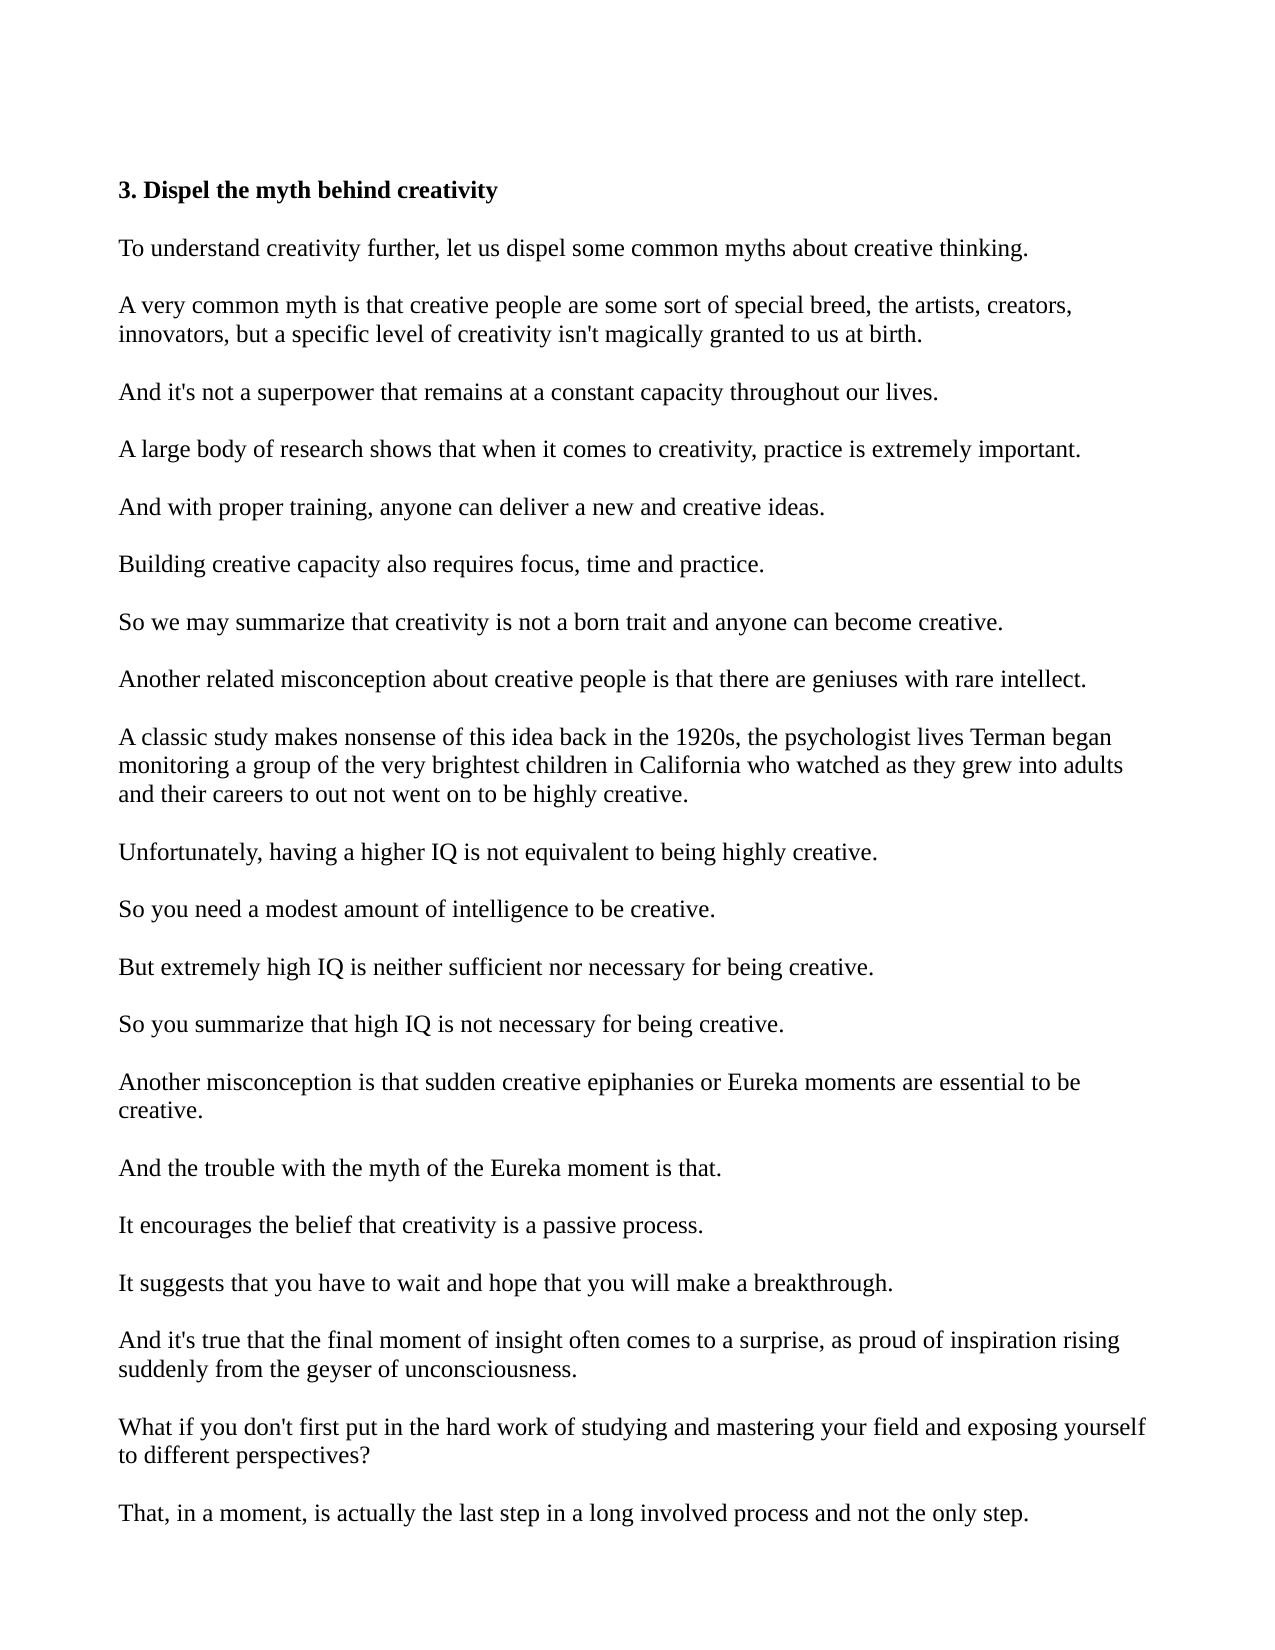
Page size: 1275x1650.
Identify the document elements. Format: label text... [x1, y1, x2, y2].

text To understand creativity further, let us dispel some common myths about creative thinking. [118, 233, 1157, 262]
text Unfortunately, having a higher IQ is not equivalent to being highly creative. [118, 837, 1157, 866]
text And it's true that the final moment of insight often comes to a surprise, as proud of inspiration rising suddenly from the geyser of unconsciousness. [118, 1326, 1157, 1383]
text A classic study makes nonsense of this idea back in the 1920s, the psychologist lives Terman began monitoring a group of the very brightest children in California who watched as they grew into adults and their careers to out not went on to be highly creative. [118, 722, 1157, 808]
text A large body of research shows that when it comes to creativity, practice is extremely important. [118, 434, 1157, 463]
text So you need a modest amount of intelligence to be creative. [118, 894, 1157, 923]
text 3. Dispel the myth behind creativity [118, 176, 1157, 204]
text But extremely high IQ is neither sufficient nor necessary for being creative. [118, 952, 1157, 981]
text That, in a moment, is actually the last step in a long involved process and not the only step. [118, 1498, 1157, 1527]
text Another related misconception about creative people is that there are geniuses with rare intellect. [118, 664, 1157, 693]
text And the trouble with the myth of the Eureka moment is that. [118, 1153, 1157, 1182]
text Building creative capacity also requires focus, time and practice. [118, 549, 1157, 578]
text It suggests that you have to wait and hope that you will make a breakthrough. [118, 1268, 1157, 1297]
text It encourages the belief that creativity is a passive process. [118, 1211, 1157, 1239]
text So you summarize that high IQ is not necessary for being creative. [118, 1009, 1157, 1038]
text A very common myth is that creative people are some sort of special breed, the artists, creators, innovators, but a specific level of creativity isn't magically granted to us at birth. [118, 291, 1157, 348]
text So we may summarize that creativity is not a born trait and anyone can become creative. [118, 607, 1157, 636]
text What if you don't first put in the hard work of studying and mastering your field and exposing yourself to different perspectives? [118, 1412, 1157, 1469]
text And it's not a superpower that remains at a constant capacity throughout our lives. [118, 377, 1157, 406]
text And with proper training, anyone can deliver a new and creative ideas. [118, 492, 1157, 521]
text Another misconception is that sudden creative epiphanies or Eureka moments are essential to be creative. [118, 1067, 1157, 1124]
